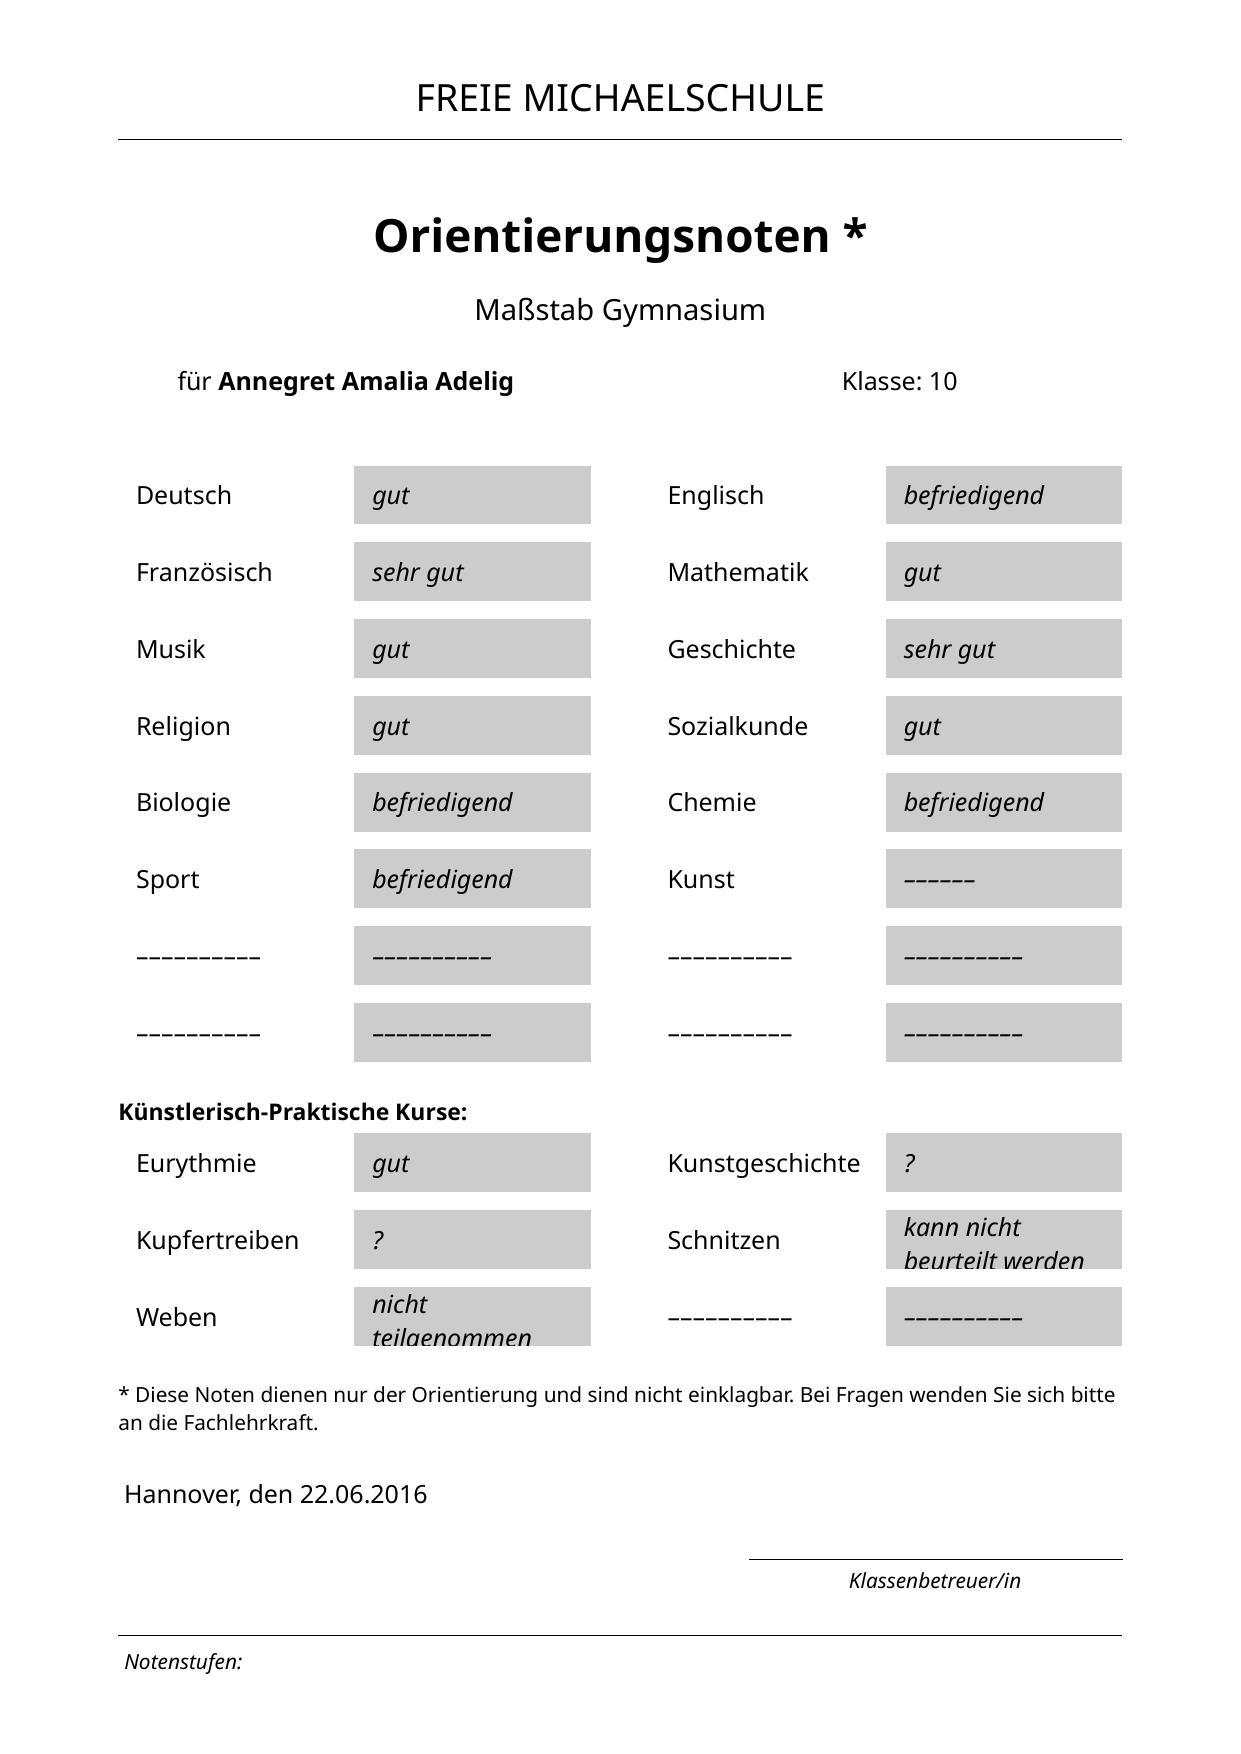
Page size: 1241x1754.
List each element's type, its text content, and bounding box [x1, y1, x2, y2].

table_cell [650, 1269, 886, 1287]
table_header gut [354, 1133, 591, 1192]
table_cell –––––––––– [886, 1003, 1122, 1062]
table_header gut [354, 466, 591, 524]
table_cell –––––– [886, 849, 1122, 908]
table_cell [354, 909, 591, 926]
table_cell Religion [118, 696, 354, 755]
table_cell Mathematik [650, 542, 886, 601]
table_header [453, 1636, 620, 1687]
table_cell [591, 985, 649, 1003]
table_cell –––––––––– [354, 926, 591, 985]
table_header [285, 1636, 453, 1687]
table_cell Französisch [118, 542, 354, 601]
table_cell [591, 1192, 649, 1210]
table_cell [886, 601, 1122, 619]
table_header für Annegret Amalia Adelig [177, 363, 842, 397]
table_cell [118, 909, 354, 926]
table_cell [591, 926, 649, 985]
table_cell Geschichte [650, 619, 886, 678]
table_header [620, 1636, 787, 1687]
table_cell [886, 1269, 1122, 1287]
table_cell [886, 909, 1122, 926]
table_cell [886, 832, 1122, 849]
table_cell gut [354, 619, 591, 678]
table_cell gut [354, 696, 591, 755]
table_cell [650, 985, 886, 1003]
text FREIE MICHAELSCHULE [118, 71, 1122, 122]
table_cell Kupfertreiben [118, 1210, 354, 1269]
table_cell [118, 755, 354, 773]
table_cell –––––––––– [118, 1003, 354, 1062]
table_cell Musik [118, 619, 354, 678]
table_cell [591, 601, 649, 619]
table_cell [591, 849, 649, 908]
table_cell sehr gut [354, 542, 591, 601]
table_cell –––––––––– [886, 926, 1122, 985]
title Orientierungsnoten * [118, 203, 1122, 266]
text Künstlerisch-Praktische Kurse: [118, 1096, 1122, 1127]
table_cell gut [886, 696, 1122, 755]
text * Diese Noten dienen nur der Orientierung und sind nicht einklagbar. Bei Fragen wenden Sie sich bitte an die Fachlehrkraft. [118, 1380, 1122, 1437]
table_cell [591, 909, 649, 926]
table_cell [354, 832, 591, 849]
table_cell [354, 1269, 591, 1287]
table_cell [118, 985, 354, 1003]
table_header [749, 1471, 1123, 1559]
table_cell [650, 678, 886, 696]
table_cell [591, 755, 649, 773]
table_cell [591, 1269, 649, 1287]
table_cell [118, 1559, 749, 1600]
table_cell befriedigend [354, 773, 591, 832]
table_cell [354, 525, 591, 542]
table_cell [354, 755, 591, 773]
table_cell [591, 696, 649, 755]
table_header Hannover, den 22.06.2016 [118, 1471, 749, 1559]
table_cell Biologie [118, 773, 354, 832]
table_cell [118, 525, 354, 542]
table_cell [354, 601, 591, 619]
table_cell Sozialkunde [650, 696, 886, 755]
table_cell gut [886, 542, 1122, 601]
table_cell [118, 678, 354, 696]
table_header [591, 466, 649, 524]
table_cell [591, 773, 649, 832]
table_cell ? [354, 1210, 591, 1269]
table_cell befriedigend [354, 849, 591, 908]
table_cell [886, 755, 1122, 773]
table_cell [650, 525, 886, 542]
table_cell [354, 985, 591, 1003]
table_cell [591, 1210, 649, 1269]
table_header Eurythmie [118, 1133, 354, 1192]
table_cell nicht teilgenommen [354, 1287, 591, 1346]
table_cell [650, 832, 886, 849]
table_cell [118, 1192, 354, 1210]
table_cell –––––––––– [354, 1003, 591, 1062]
table_header Englisch [650, 466, 886, 524]
table_cell [591, 525, 649, 542]
table_cell Klassenbetreuer/in [749, 1560, 1123, 1600]
table_cell [886, 1192, 1122, 1210]
table_header [955, 1636, 1122, 1687]
table_cell [354, 678, 591, 696]
table_header Kunstgeschichte [650, 1133, 886, 1192]
table_cell [886, 678, 1122, 696]
table_cell [118, 832, 354, 849]
table_header [788, 1636, 955, 1687]
table_cell –––––––––– [650, 926, 886, 985]
table_cell –––––––––– [118, 926, 354, 985]
table_cell befriedigend [886, 773, 1122, 832]
table_cell Weben [118, 1287, 354, 1346]
table_cell Sport [118, 849, 354, 908]
table_cell –––––––––– [650, 1287, 886, 1346]
table_cell –––––––––– [650, 1003, 886, 1062]
table_cell [886, 525, 1122, 542]
table_cell [354, 1192, 591, 1210]
table_cell [591, 1003, 649, 1062]
table_cell –––––––––– [886, 1287, 1122, 1346]
table_cell [650, 601, 886, 619]
table_cell [650, 1192, 886, 1210]
table_cell Chemie [650, 773, 886, 832]
table_header [591, 1133, 649, 1192]
table_header ? [886, 1133, 1122, 1192]
table_cell Kunst [650, 849, 886, 908]
table_cell [650, 755, 886, 773]
table_header befriedigend [886, 466, 1122, 524]
table_cell [650, 909, 886, 926]
table_cell [591, 1287, 649, 1346]
table_cell sehr gut [886, 619, 1122, 678]
table_cell [591, 832, 649, 849]
table_cell [118, 601, 354, 619]
table_header Deutsch [118, 466, 354, 524]
table_header Klasse: 10 [842, 363, 1063, 397]
table_cell kann nicht beurteilt werden [886, 1210, 1122, 1269]
table_cell [591, 542, 649, 601]
table_cell Schnitzen [650, 1210, 886, 1269]
table_cell [591, 678, 649, 696]
table_cell [591, 619, 649, 678]
subtitle Maßstab Gymnasium [118, 289, 1122, 329]
table_cell [118, 1269, 354, 1287]
table_cell [886, 985, 1122, 1003]
table_header Notenstufen: [118, 1636, 285, 1687]
